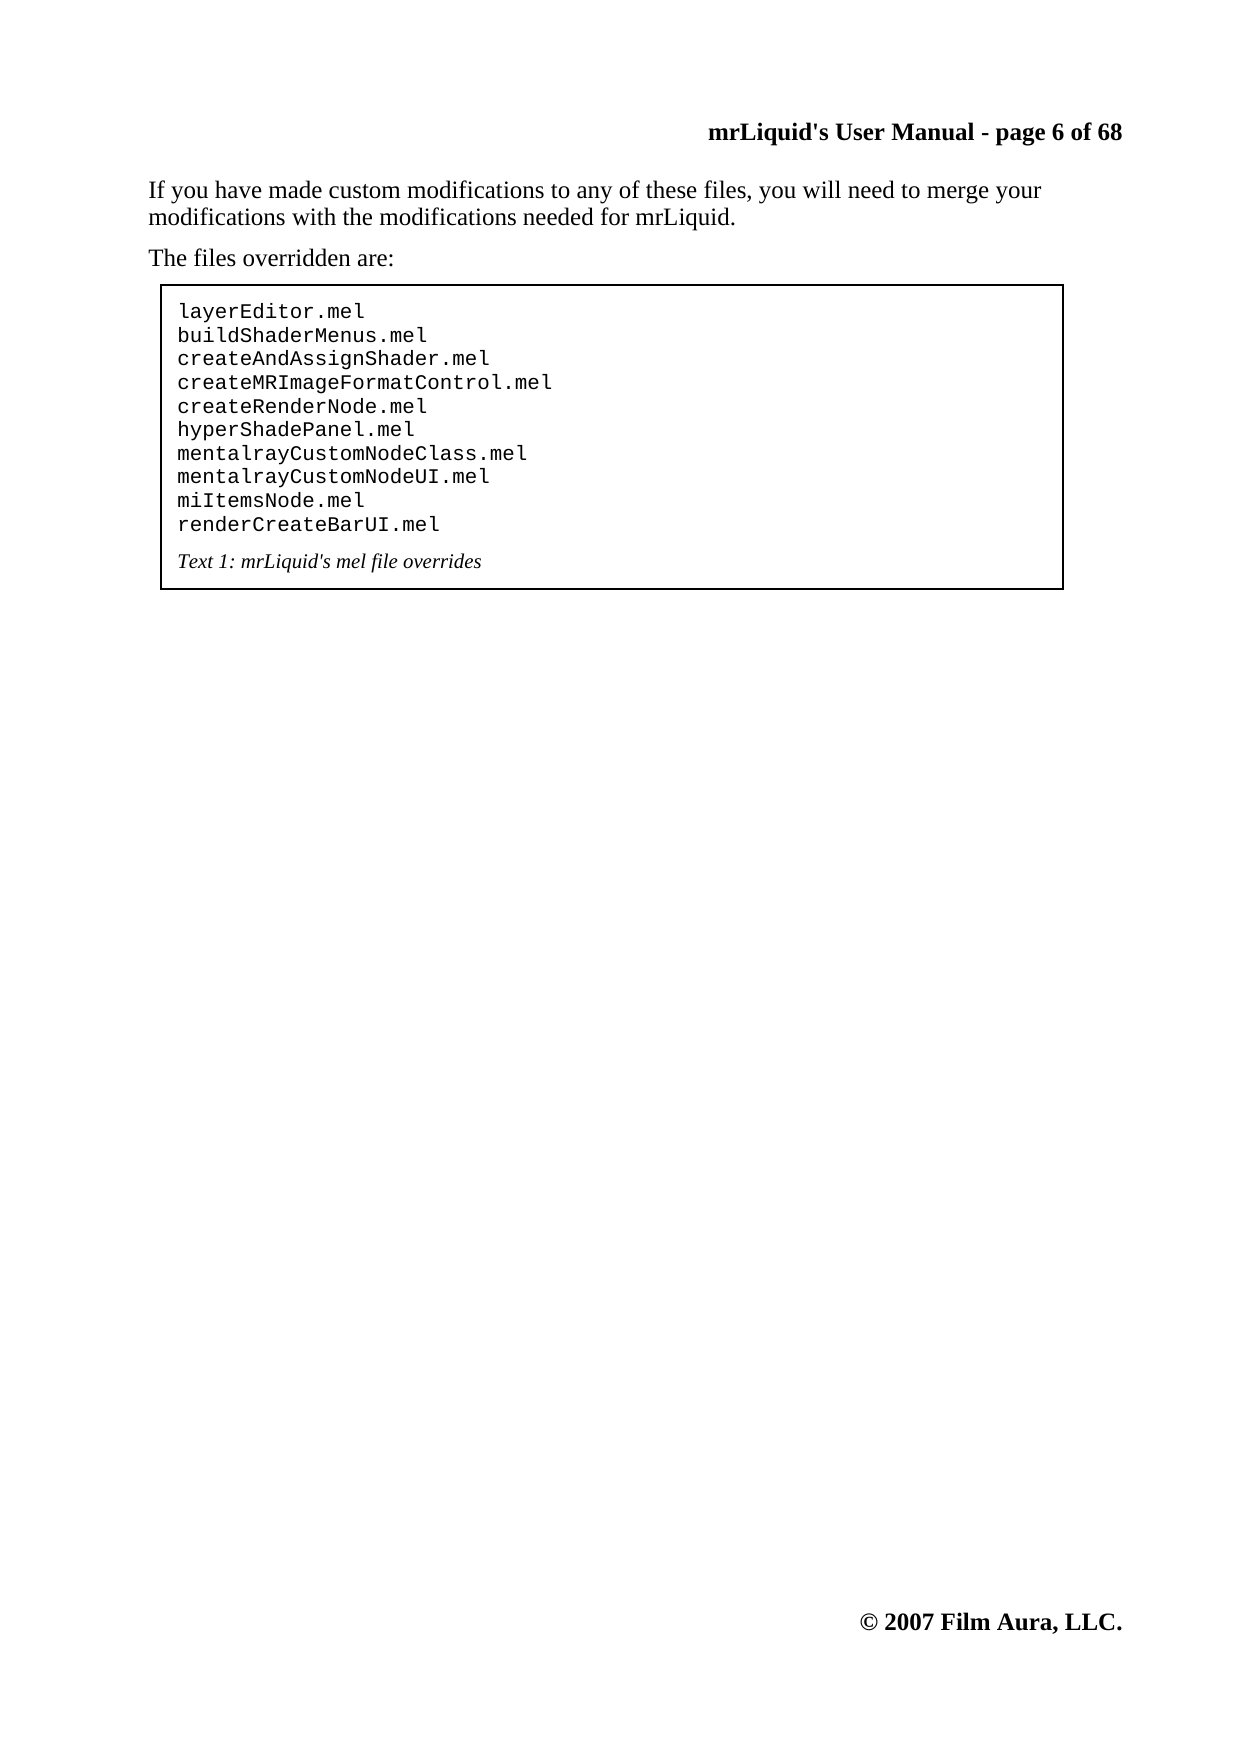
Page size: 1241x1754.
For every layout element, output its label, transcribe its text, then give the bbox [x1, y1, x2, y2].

text The files overridden are: [148, 244, 1122, 271]
text mentalrayCustomNodeUI.mel [177, 467, 1047, 490]
text Text 1: mrLiquid's mel file overrides [177, 550, 1047, 573]
text If you have made custom modifications to any of these files, you will need to merge your modifications with the modifications needed for mrLiquid. [148, 176, 1122, 231]
text mentalrayCustomNodeClass.mel [177, 443, 1047, 467]
text renderCreateBarUI.mel [177, 514, 1047, 537]
text createMRImageFormatControl.mel [177, 372, 1047, 396]
text buildShaderMenus.mel [177, 325, 1047, 348]
text layerEditor.mel [177, 301, 1047, 325]
text hyperShadePanel.mel [177, 419, 1047, 443]
text createAndAssignShader.mel [177, 348, 1047, 372]
text miItemsNode.mel [177, 490, 1047, 514]
text createRenderNode.mel [177, 396, 1047, 419]
